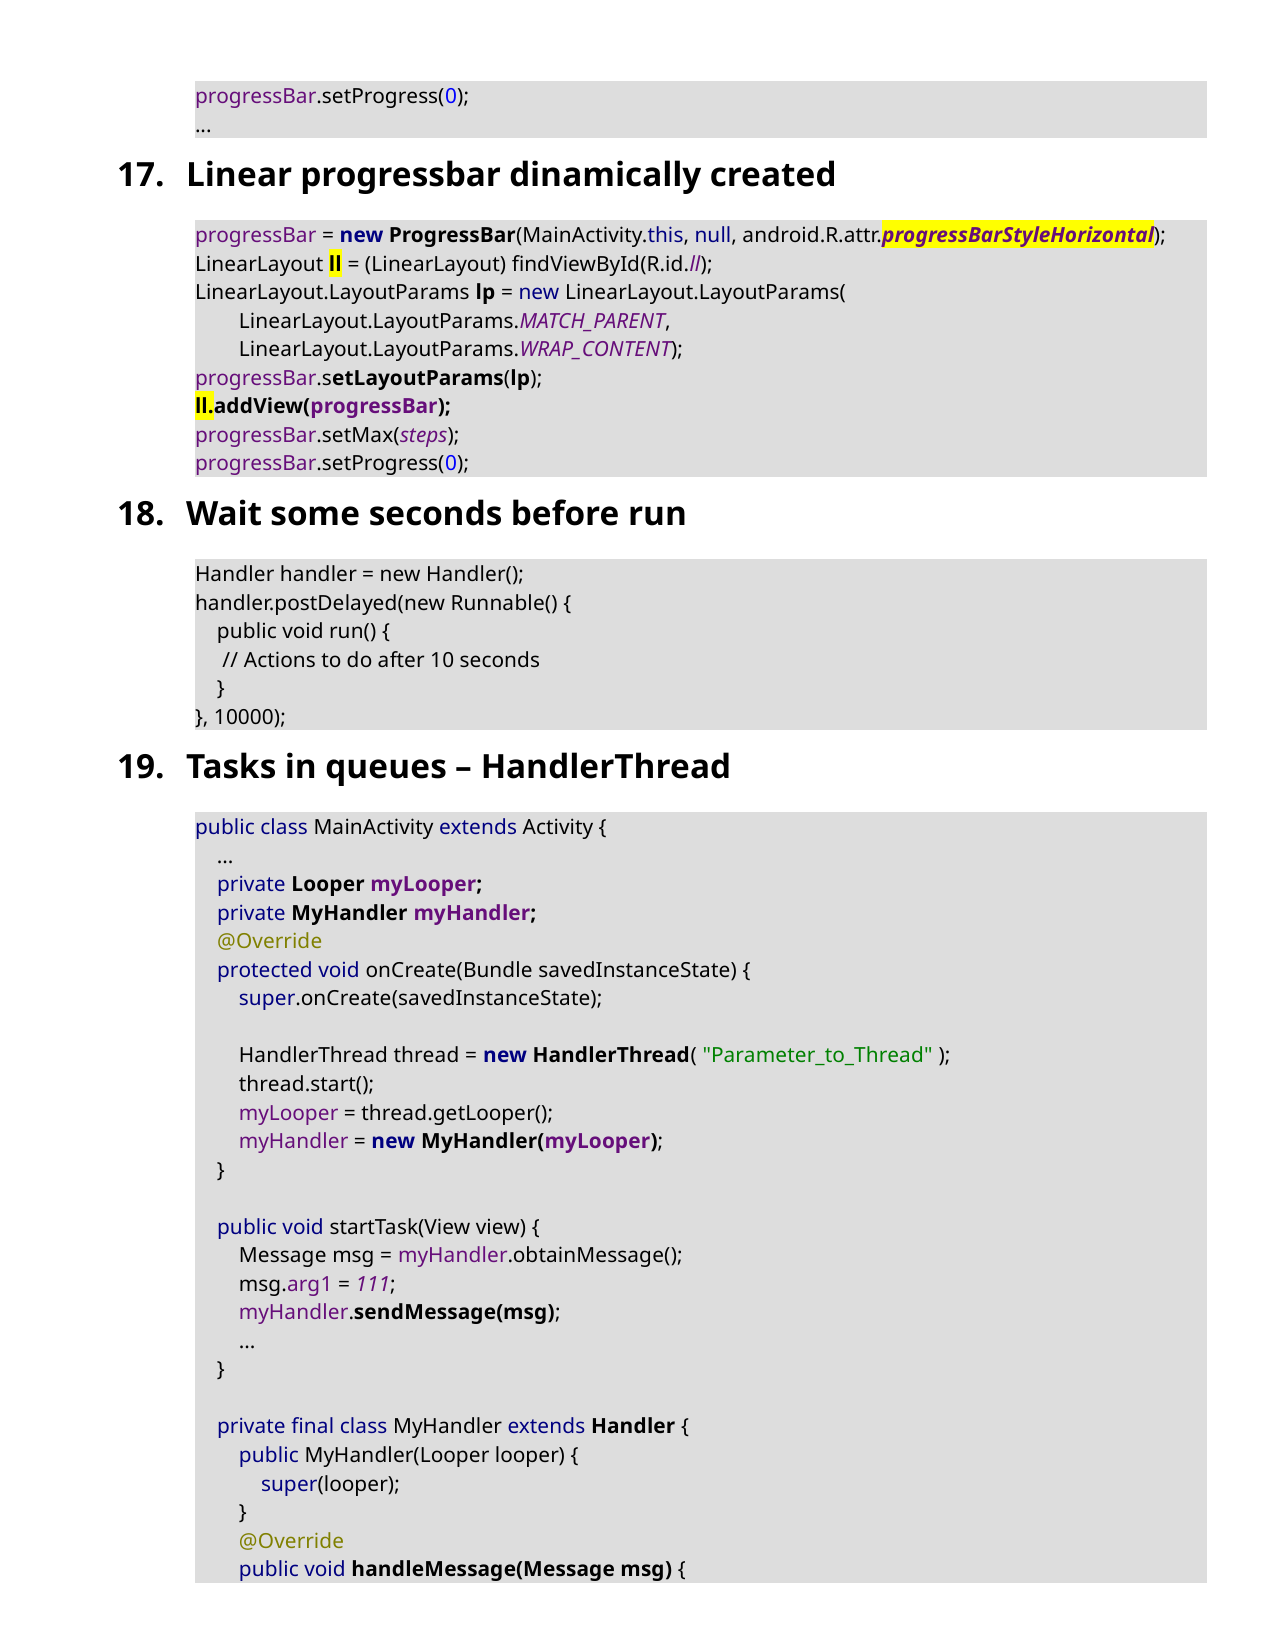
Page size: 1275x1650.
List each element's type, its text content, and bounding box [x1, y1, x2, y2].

text LinearLayout.LayoutParams lp = new LinearLayout.LayoutParams( [195, 277, 1207, 306]
text thread.start(); [195, 1069, 1207, 1097]
text } [195, 1354, 1207, 1383]
text progressBar = new ProgressBar(MainActivity.this, null, android.R.attr.progressBarStyleHorizontal); [195, 220, 1207, 248]
text msg.arg1 = 111; [195, 1269, 1207, 1297]
text public void startTask(View view) { [195, 1212, 1207, 1240]
text } [195, 1497, 1207, 1526]
text Handler handler = new Handler(); [195, 559, 1207, 587]
text private Looper myLooper; [195, 869, 1207, 898]
text @Override [195, 1526, 1207, 1554]
text ... [195, 1326, 1207, 1354]
text protected void onCreate(Bundle savedInstanceState) { [195, 955, 1207, 983]
text LinearLayout.LayoutParams.MATCH_PARENT, [195, 306, 1207, 334]
subtitle Linear progressbar dinamically created [117, 150, 1207, 196]
text super.onCreate(savedInstanceState); [195, 983, 1207, 1012]
text LinearLayout ll = (LinearLayout) findViewById(R.id.ll); [195, 248, 1207, 277]
text super(looper); [195, 1468, 1207, 1497]
text handler.postDelayed(new Runnable() { [195, 587, 1207, 616]
text progressBar.setProgress(0); [195, 81, 1207, 109]
text LinearLayout.LayoutParams.WRAP_CONTENT); [195, 334, 1207, 363]
text progressBar.setLayoutParams(lp); [195, 363, 1207, 391]
subtitle Tasks in queues – HandlerThread [117, 742, 1207, 788]
text progressBar.setProgress(0); [195, 448, 1207, 477]
text }, 10000); [195, 702, 1207, 730]
text } [195, 1154, 1207, 1183]
text @Override [195, 926, 1207, 955]
text myHandler.sendMessage(msg); [195, 1297, 1207, 1326]
text public MyHandler(Looper looper) { [195, 1440, 1207, 1468]
text } [195, 673, 1207, 702]
text myHandler = new MyHandler(myLooper); [195, 1126, 1207, 1154]
text Message msg = myHandler.obtainMessage(); [195, 1240, 1207, 1269]
text public void run() { [195, 616, 1207, 644]
text public void handleMessage(Message msg) { [195, 1554, 1207, 1583]
text HandlerThread thread = new HandlerThread( "Parameter_to_Thread" ); [195, 1040, 1207, 1069]
text ... [195, 109, 1207, 138]
text // Actions to do after 10 seconds [195, 644, 1207, 673]
text public class MainActivity extends Activity { [195, 812, 1207, 841]
subtitle Wait some seconds before run [117, 489, 1207, 535]
text private MyHandler myHandler; [195, 898, 1207, 926]
text myLooper = thread.getLooper(); [195, 1097, 1207, 1126]
text private final class MyHandler extends Handler { [195, 1411, 1207, 1440]
text ll.addView(progressBar); [195, 391, 1207, 420]
text ... [195, 841, 1207, 869]
text progressBar.setMax(steps); [195, 420, 1207, 448]
